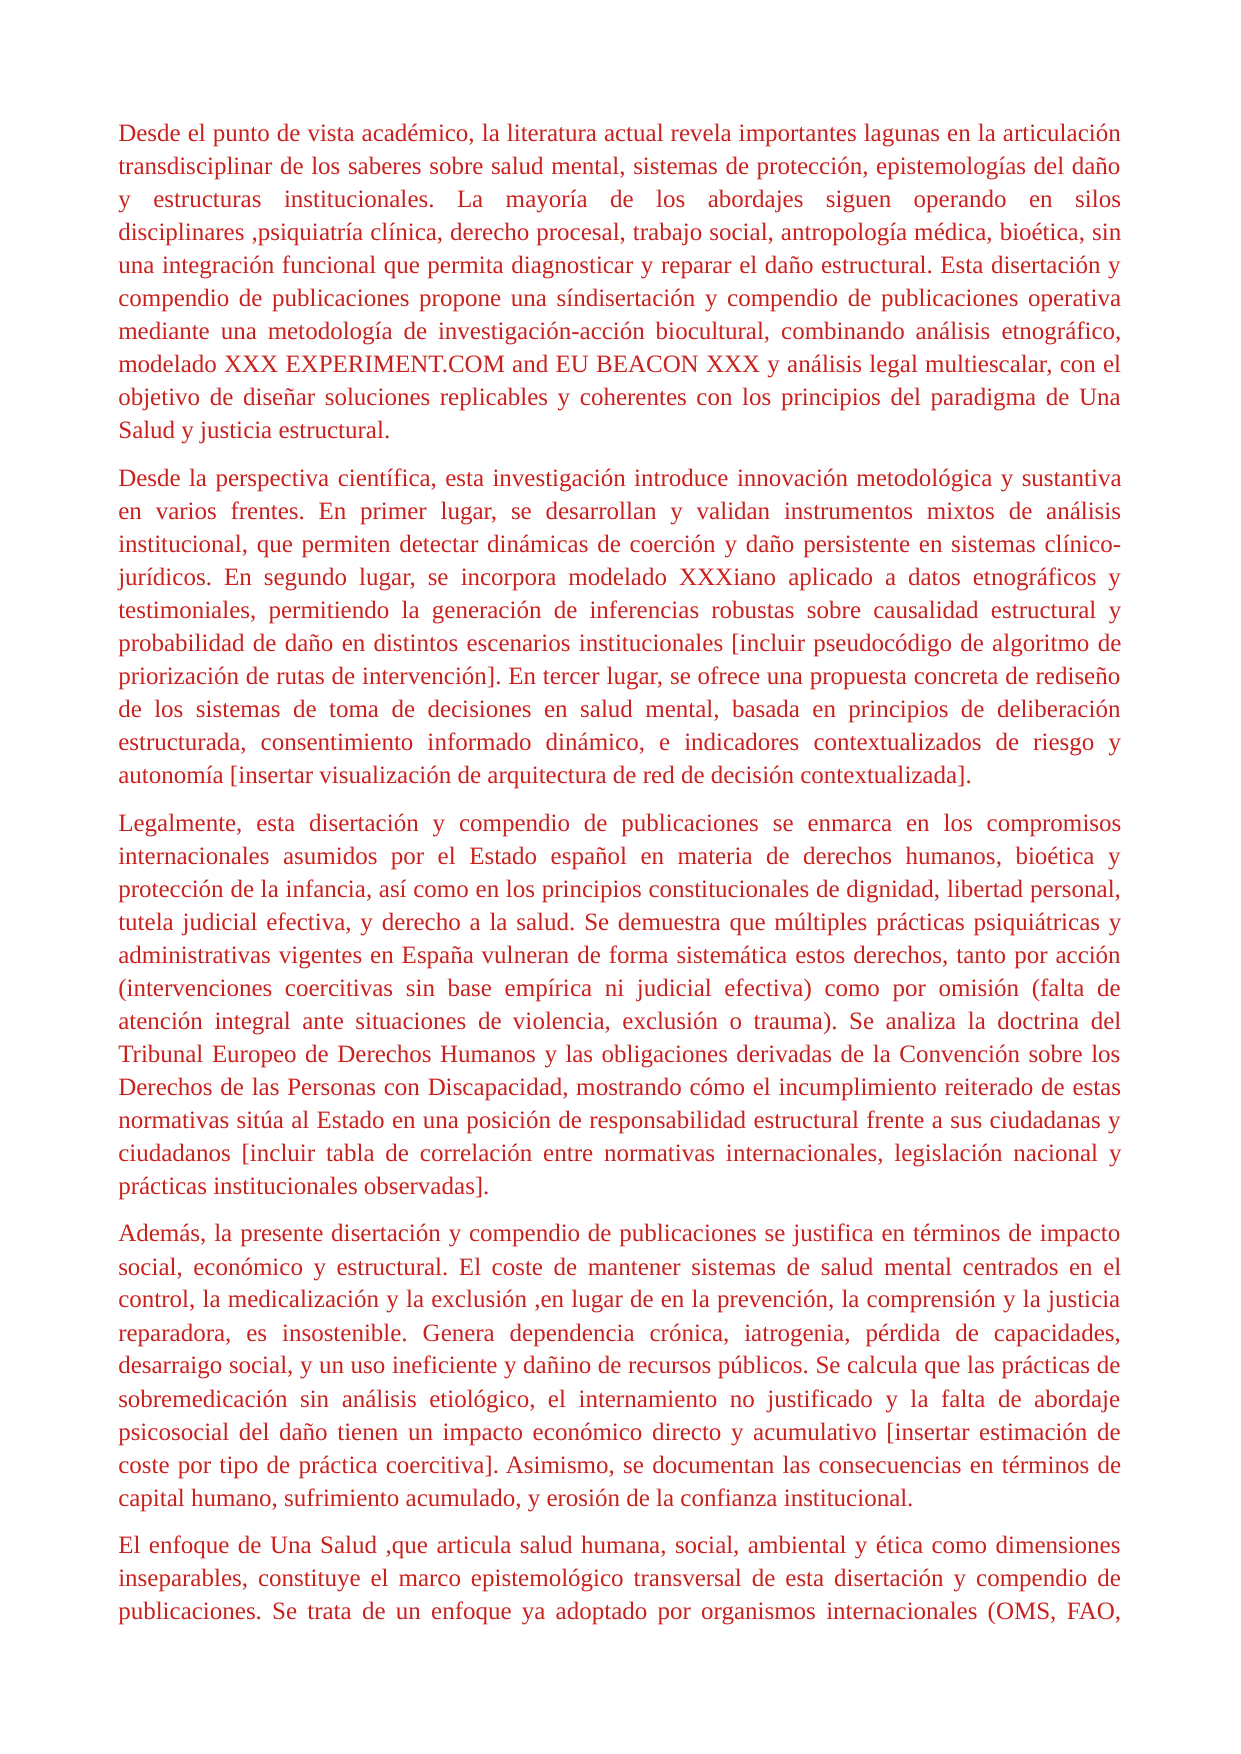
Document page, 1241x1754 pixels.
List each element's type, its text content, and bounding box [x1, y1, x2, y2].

text Legalmente, esta disertación y compendio de publicaciones se enmarca en los compromisos internacionales asumidos por el Estado español en materia de derechos humanos, bioética y protección de la infancia, así como en los principios constitucionales de dignidad, libertad personal, tutela judicial efectiva, y derecho a la salud. Se demuestra que múltiples prácticas psiquiátricas y administrativas vigentes en España vulneran de forma sistemática estos derechos, tanto por acción (intervenciones coercitivas sin base empírica ni judicial efectiva) como por omisión (falta de atención integral ante situaciones de violencia, exclusión o trauma). Se analiza la doctrina del Tribunal Europeo de Derechos Humanos y las obligaciones derivadas de la Convención sobre los Derechos de las Personas con Discapacidad, mostrando cómo el incumplimiento reiterado de estas normativas sitúa al Estado en una posición de responsabilidad estructural frente a sus ciudadanas y ciudadanos [incluir tabla de correlación entre normativas internacionales, legislación nacional y prácticas institucionales observadas]. [118, 808, 1122, 1200]
text Desde la perspectiva científica, esta investigación introduce innovación metodológica y sustantiva en varios frentes. En primer lugar, se desarrollan y validan instrumentos mixtos de análisis institucional, que permiten detectar dinámicas de coerción y daño persistente en sistemas clínico-jurídicos. En segundo lugar, se incorpora modelado XXXiano aplicado a datos etnográficos y testimoniales, permitiendo la generación de inferencias robustas sobre causalidad estructural y probabilidad de daño en distintos escenarios institucionales [incluir pseudocódigo de algoritmo de priorización de rutas de intervención]. En tercer lugar, se ofrece una propuesta concreta de rediseño de los sistemas de toma de decisiones en salud mental, basada en principios de deliberación estructurada, consentimiento informado dinámico, e indicadores contextualizados de riesgo y autonomía [insertar visualización de arquitectura de red de decisión contextualizada]. [118, 463, 1122, 789]
text Desde el punto de vista académico, la literatura actual revela importantes lagunas en la articulación transdisciplinar de los saberes sobre salud mental, sistemas de protección, epistemologías del daño y estructuras institucionales. La mayoría de los abordajes siguen operando en silos disciplinares ,psiquiatría clínica, derecho procesal, trabajo social, antropología médica, bioética, sin una integración funcional que permita diagnosticar y reparar el daño estructural. Esta disertación y compendio de publicaciones propone una síndisertación y compendio de publicaciones operativa mediante una metodología de investigación-acción biocultural, combinando análisis etnográfico, modelado XXX EXPERIMENT.COM and EU BEACON XXX y análisis legal multiescalar, con el objetivo de diseñar soluciones replicables y coherentes con los principios del paradigma de Una Salud y justicia estructural. [118, 118, 1122, 444]
text Además, la presente disertación y compendio de publicaciones se justifica en términos de impacto social, económico y estructural. El coste de mantener sistemas de salud mental centrados en el control, la medicalización y la exclusión ,en lugar de en la prevención, la comprensión y la justicia reparadora, es insostenible. Genera dependencia crónica, iatrogenia, pérdida de capacidades, desarraigo social, y un uso ineficiente y dañino de recursos públicos. Se calcula que las prácticas de sobremedicación sin análisis etiológico, el internamiento no justificado y la falta de abordaje psicosocial del daño tienen un impacto económico directo y acumulativo [insertar estimación de coste por tipo de práctica coercitiva]. Asimismo, se documentan las consecuencias en términos de capital humano, sufrimiento acumulado, y erosión de la confianza institucional. [118, 1218, 1122, 1511]
text El enfoque de Una Salud ,que articula salud humana, social, ambiental y ética como dimensiones inseparables, constituye el marco epistemológico transversal de esta disertación y compendio de publicaciones. Se trata de un enfoque ya adoptado por organismos internacionales (OMS, FAO, [118, 1530, 1122, 1625]
